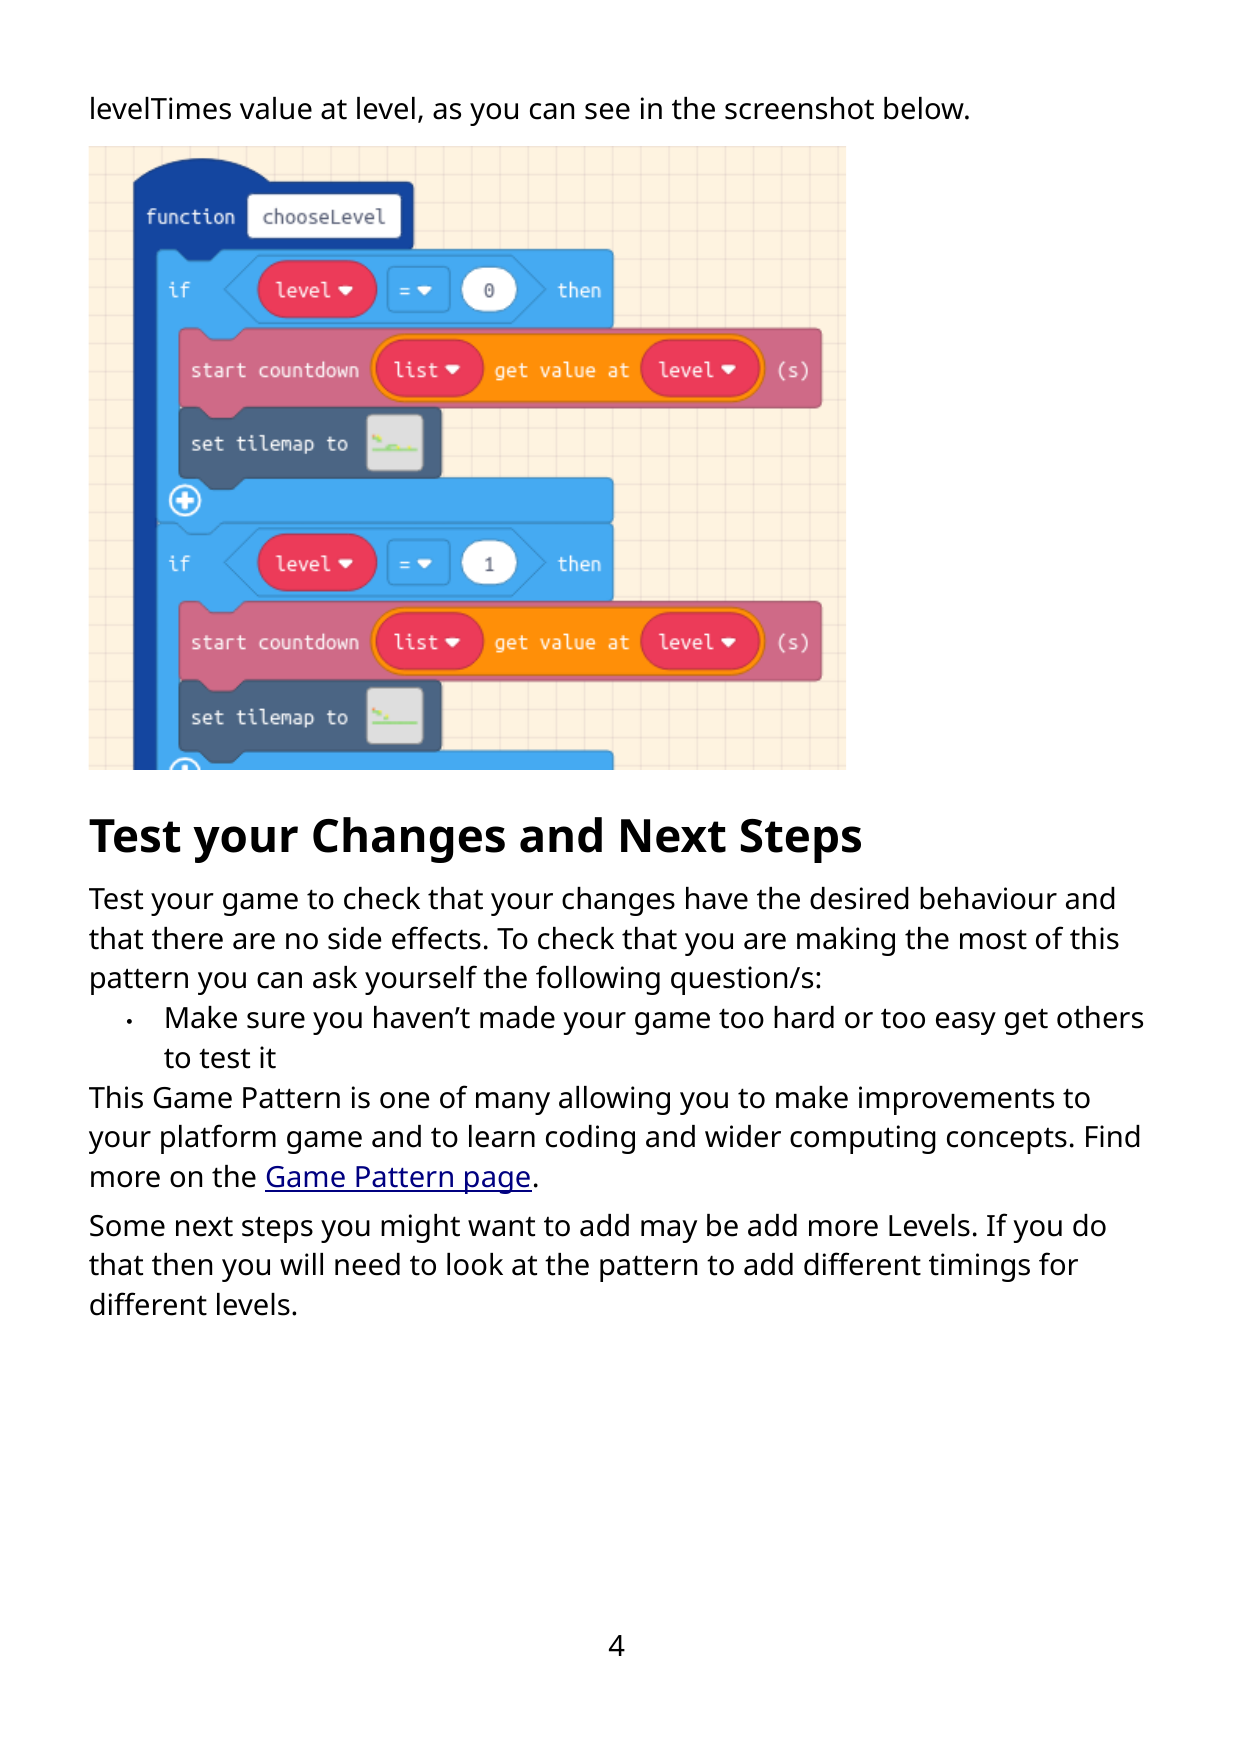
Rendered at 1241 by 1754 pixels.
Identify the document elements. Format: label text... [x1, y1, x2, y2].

text Test your game to check that your changes have the desired behaviour and that there are no side effects. To check that you are making the most of this pattern you can ask yourself the following question/s: [88, 878, 1152, 997]
text Some next steps you might want to add may be add more Levels. If you do that then you will need to look at the pattern to add different timings for different levels. [88, 1205, 1152, 1324]
picture [88, 146, 847, 770]
text levelTimes value at level, as you can see in the screenshot below. [88, 88, 1152, 128]
subtitle Test your Changes and Next Steps [88, 803, 1152, 866]
text This Game Pattern is one of many allowing you to make improvements to your platform game and to learn coding and wider computing concepts. Find more on the Game Pattern page. [88, 1077, 1152, 1196]
list Make sure you haven’t made your game too hard or too easy get others to test it [126, 997, 1152, 1077]
